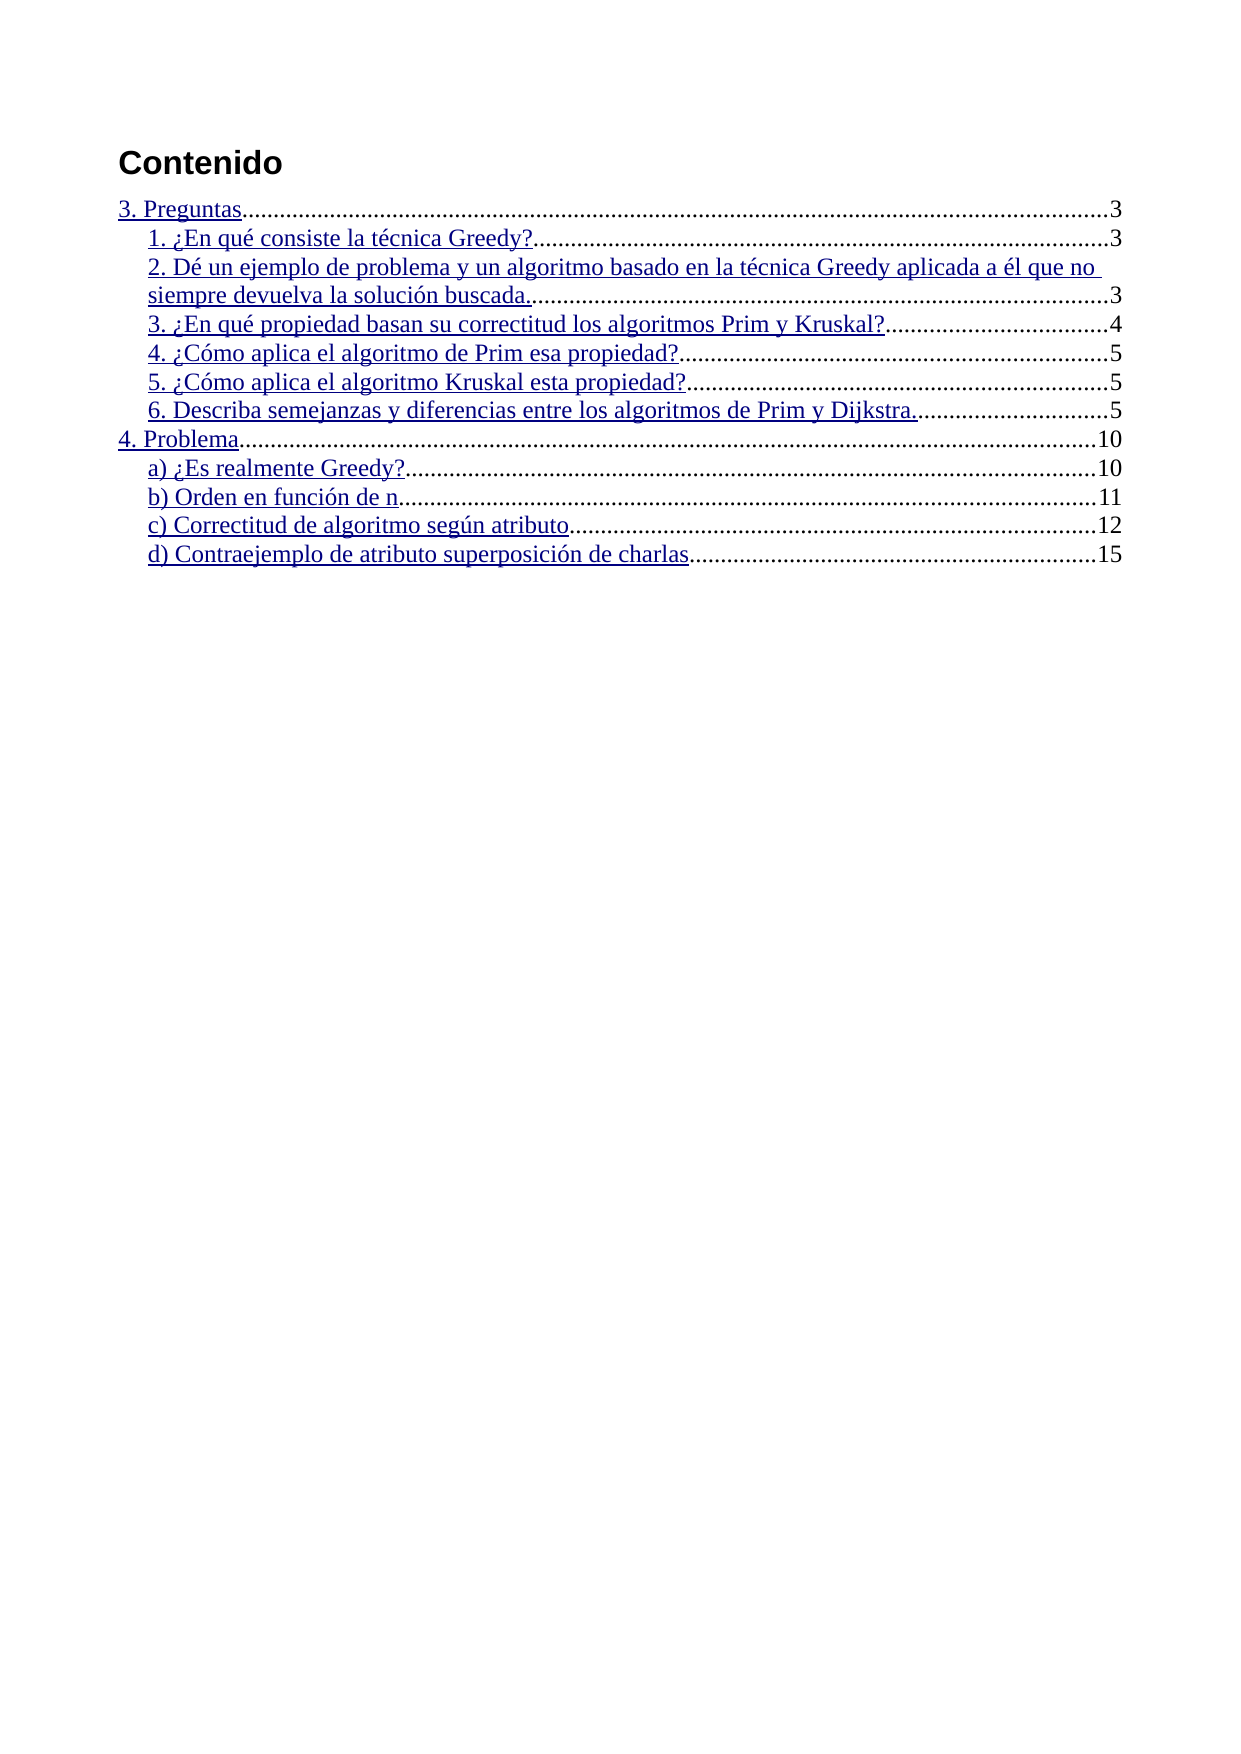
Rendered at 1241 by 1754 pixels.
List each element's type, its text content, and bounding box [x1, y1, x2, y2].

text 6. Describa semejanzas y diferencias entre los algoritmos de Prim y Dijkstra. 5 [148, 395, 1122, 424]
text d) Contraejemplo de atributo superposición de charlas 15 [148, 539, 1122, 568]
text 5. ¿Cómo aplica el algoritmo Kruskal esta propiedad? 5 [148, 367, 1122, 395]
text 4. ¿Cómo aplica el algoritmo de Prim esa propiedad? 5 [148, 338, 1122, 367]
text 3. ¿En qué propiedad basan su correctitud los algoritmos Prim y Kruskal? 4 [148, 309, 1122, 338]
text c) Correctitud de algoritmo según atributo 12 [148, 510, 1122, 539]
text a) ¿Es realmente Greedy? 10 [148, 453, 1122, 482]
text 3. Preguntas 3 [118, 194, 1122, 223]
text 1. ¿En qué consiste la técnica Greedy? 3 [148, 223, 1122, 252]
text b) Orden en función de n 11 [148, 482, 1122, 510]
subtitle Contenido [118, 143, 1122, 182]
text 4. Problema 10 [118, 424, 1122, 453]
text 2. Dé un ejemplo de problema y un algoritmo basado en la técnica Greedy aplicada a él que no siempre devuelva la solución buscada. 3 [148, 252, 1122, 309]
